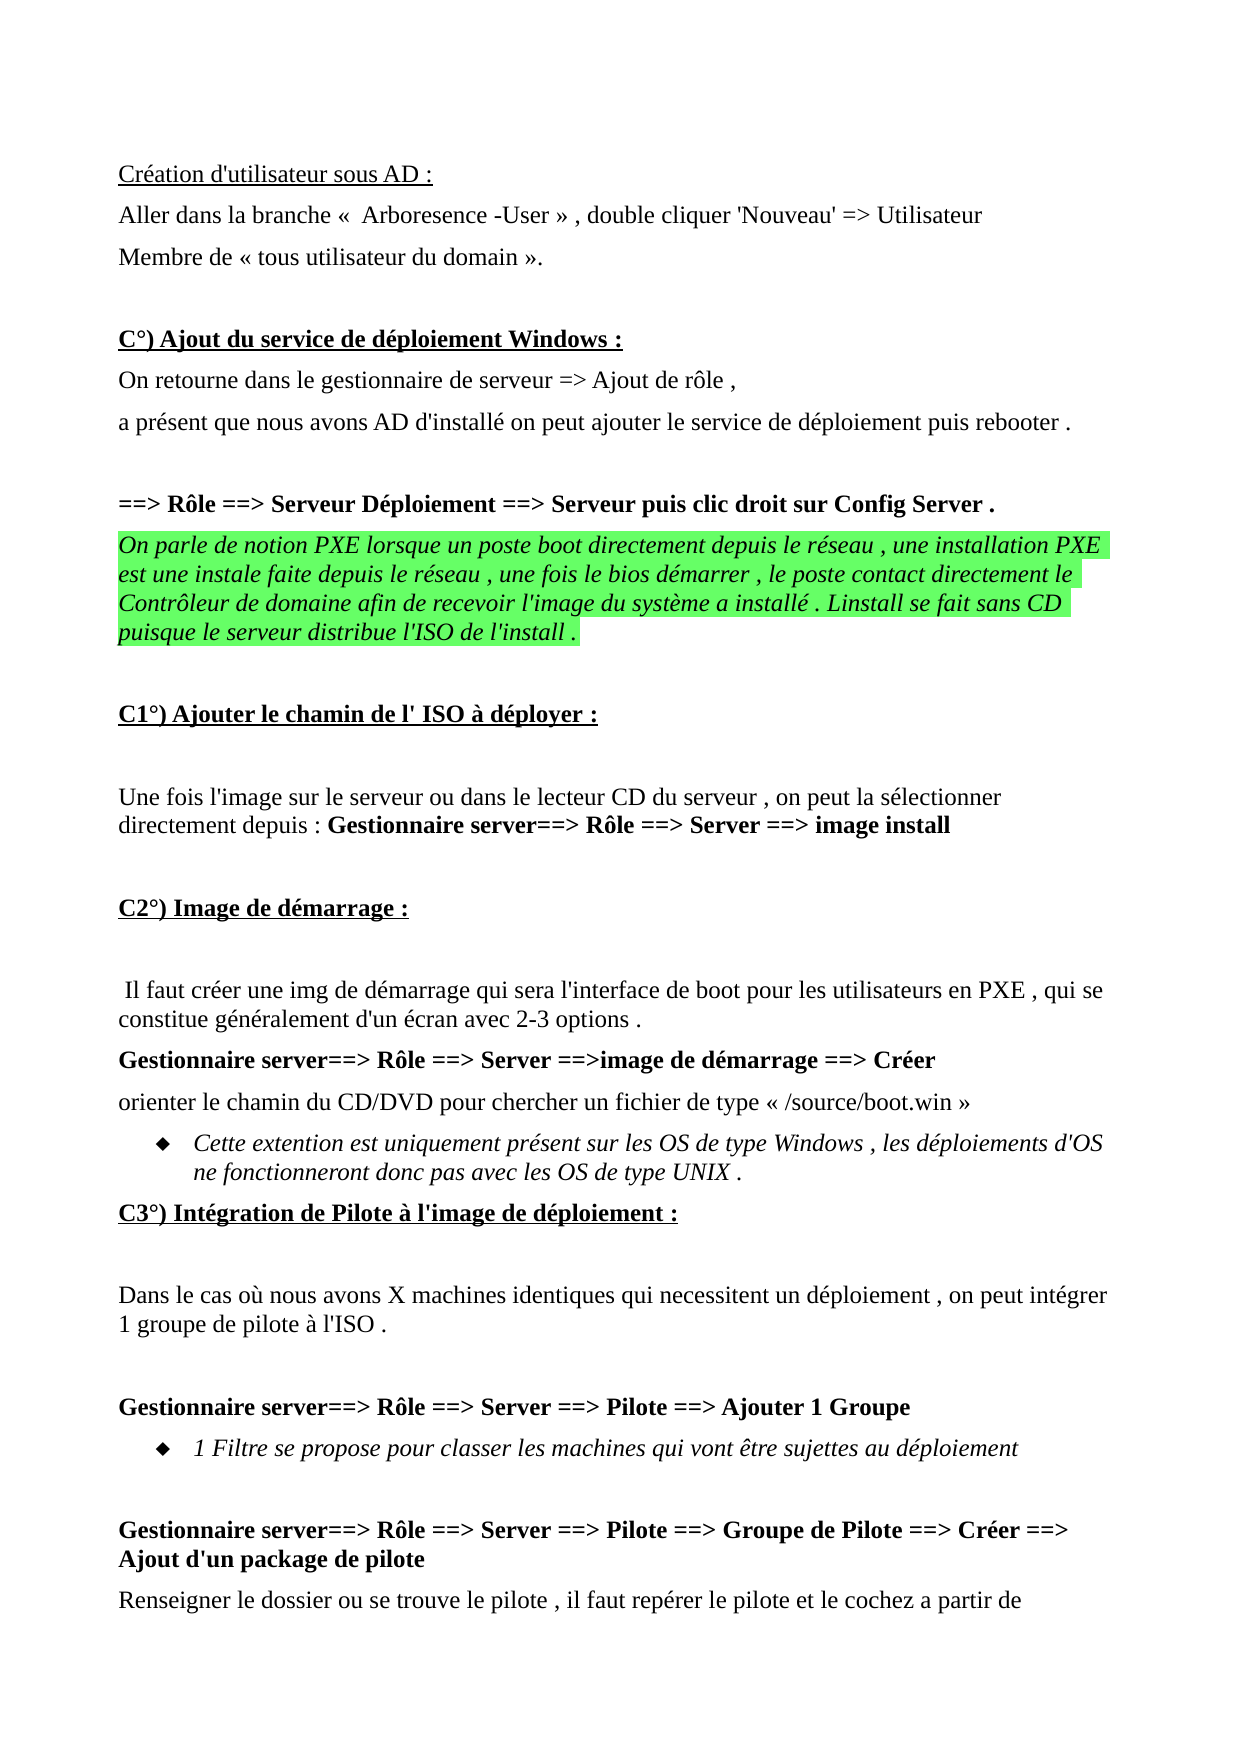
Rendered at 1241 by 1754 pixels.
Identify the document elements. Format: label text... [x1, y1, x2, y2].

text Membre de « tous utilisateur du domain ». [118, 242, 1122, 271]
text Dans le cas où nous avons X machines identiques qui necessitent un déploiement , on peut intégrer 1 groupe de pilote à l'ISO . [118, 1281, 1122, 1338]
text Gestionnaire server==> Rôle ==> Server ==> Pilote ==> Groupe de Pilote ==> Créer ==> Ajout d'un package de pilote [118, 1516, 1122, 1573]
text Renseigner le dossier ou se trouve le pilote , il faut repérer le pilote et le cochez a partir de [118, 1586, 1122, 1614]
text C°) Ajout du service de déploiement Windows : [118, 324, 1122, 353]
text Gestionnaire server==> Rôle ==> Server ==>image de démarrage ==> Créer [118, 1046, 1122, 1074]
list Cette extention est uniquement présent sur les OS de type Windows , les déploiements d'OS ne fonctionneront donc pas avec les OS de type UNIX . [156, 1128, 1122, 1186]
text Une fois l'image sur le serveur ou dans le lecteur CD du serveur , on peut la sélectionner directement depuis : Gestionnaire server==> Rôle ==> Server ==> image install [118, 782, 1122, 839]
text C3°) Intégration de Pilote à l'image de déploiement : [118, 1198, 1122, 1227]
text Création d'utilisateur sous AD : [118, 159, 1122, 188]
list 1 Filtre se propose pour classer les machines qui vont être sujettes au déploiement [156, 1433, 1122, 1462]
text a présent que nous avons AD d'installé on peut ajouter le service de déploiement puis rebooter . [118, 407, 1122, 436]
text ==> Rôle ==> Serveur Déploiement ==> Serveur puis clic droit sur Config Server . [118, 489, 1122, 518]
text C1°) Ajouter le chamin de l' ISO à déployer : [118, 699, 1122, 728]
text C2°) Image de démarrage : [118, 893, 1122, 922]
text orienter le chamin du CD/DVD pour chercher un fichier de type « /source/boot.win » [118, 1087, 1122, 1116]
text Aller dans la branche « Arboresence -User » , double cliquer 'Nouveau' => Utilisateur [118, 201, 1122, 229]
text On retourne dans le gestionnaire de serveur => Ajout de rôle , [118, 366, 1122, 394]
text On parle de notion PXE lorsque un poste boot directement depuis le réseau , une installation PXE est une instale faite depuis le réseau , une fois le bios démarrer , le poste contact directement le Contrôleur de domaine afin de recevoir l'image du système a installé . Linstall se fait sans CD puisque le serveur distribue l'ISO de l'install . [118, 531, 1122, 646]
text Il faut créer une img de démarrage qui sera l'interface de boot pour les utilisateurs en PXE , qui se constitue généralement d'un écran avec 2-3 options . [118, 976, 1122, 1033]
text Gestionnaire server==> Rôle ==> Server ==> Pilote ==> Ajouter 1 Groupe [118, 1392, 1122, 1421]
